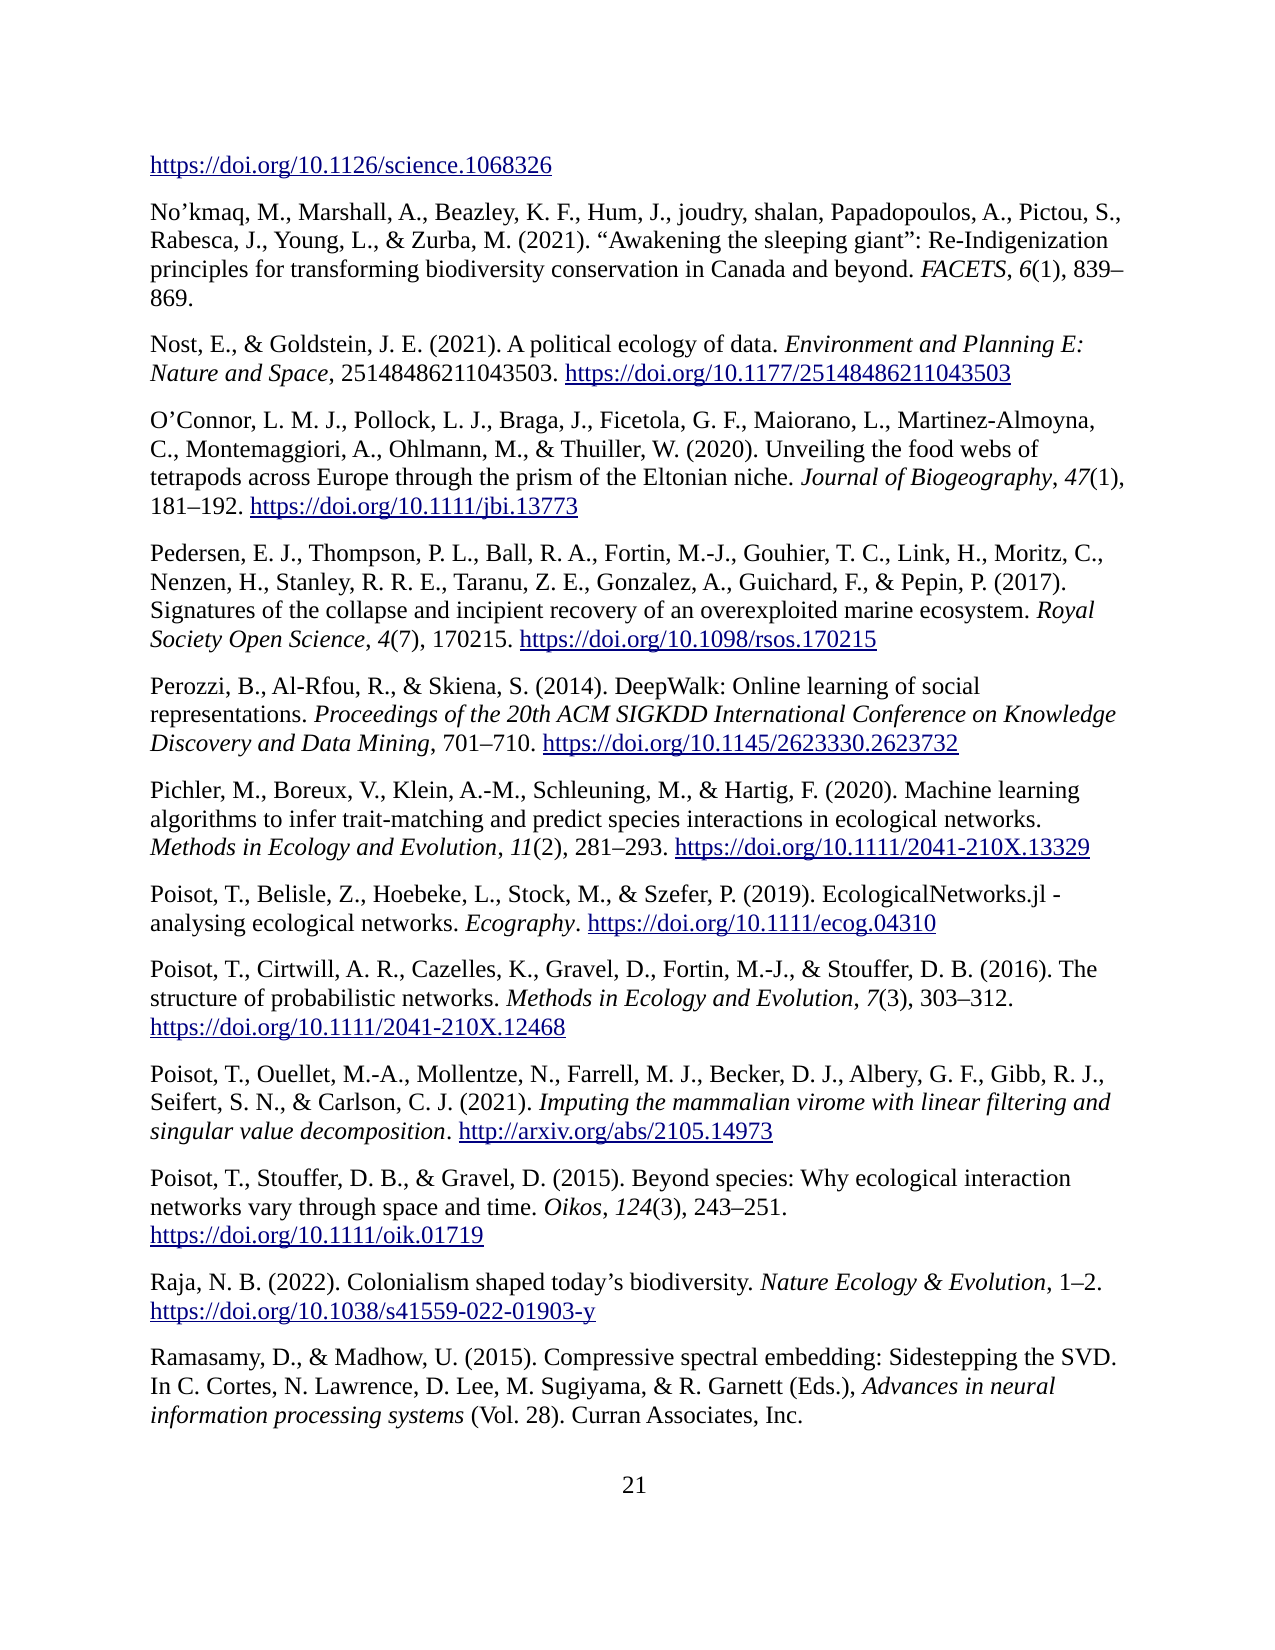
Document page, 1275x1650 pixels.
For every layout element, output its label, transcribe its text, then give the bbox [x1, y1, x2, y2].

text No’kmaq, M., Marshall, A., Beazley, K. F., Hum, J., joudry, shalan, Papadopoulos, A., Pictou, S., Rabesca, J., Young, L., & Zurba, M. (2021). “Awakening the sleeping giant”: Re-Indigenization principles for transforming biodiversity conservation in Canada and beyond. FACETS, 6(1), 839–869. [150, 197, 1125, 312]
text Nost, E., & Goldstein, J. E. (2021). A political ecology of data. Environment and Planning E: Nature and Space, 25148486211043503. https://doi.org/10.1177/25148486211043503 [150, 329, 1125, 387]
text Pichler, M., Boreux, V., Klein, A.-M., Schleuning, M., & Hartig, F. (2020). Machine learning algorithms to infer trait-matching and predict species interactions in ecological networks. Methods in Ecology and Evolution, 11(2), 281–293. https://doi.org/10.1111/2041-210X.13329 [150, 775, 1125, 861]
text Poisot, T., Belisle, Z., Hoebeke, L., Stock, M., & Szefer, P. (2019). EcologicalNetworks.jl - analysing ecological networks. Ecography. https://doi.org/10.1111/ecog.04310 [150, 879, 1125, 937]
text Perozzi, B., Al-Rfou, R., & Skiena, S. (2014). DeepWalk: Online learning of social representations. Proceedings of the 20th ACM SIGKDD International Conference on Knowledge Discovery and Data Mining, 701–710. https://doi.org/10.1145/2623330.2623732 [150, 671, 1125, 757]
text Ramasamy, D., & Madhow, U. (2015). Compressive spectral embedding: Sidestepping the SVD. In C. Cortes, N. Lawrence, D. Lee, M. Sugiyama, & R. Garnett (Eds.), Advances in neural information processing systems (Vol. 28). Curran Associates, Inc. [150, 1342, 1125, 1429]
text O’Connor, L. M. J., Pollock, L. J., Braga, J., Ficetola, G. F., Maiorano, L., Martinez‐Almoyna, C., Montemaggiori, A., Ohlmann, M., & Thuiller, W. (2020). Unveiling the food webs of tetrapods across Europe through the prism of the Eltonian niche. Journal of Biogeography, 47(1), 181–192. https://doi.org/10.1111/jbi.13773 [150, 405, 1125, 520]
text Pedersen, E. J., Thompson, P. L., Ball, R. A., Fortin, M.-J., Gouhier, T. C., Link, H., Moritz, C., Nenzen, H., Stanley, R. R. E., Taranu, Z. E., Gonzalez, A., Guichard, F., & Pepin, P. (2017). Signatures of the collapse and incipient recovery of an overexploited marine ecosystem. Royal Society Open Science, 4(7), 170215. https://doi.org/10.1098/rsos.170215 [150, 538, 1125, 653]
text Raja, N. B. (2022). Colonialism shaped today’s biodiversity. Nature Ecology & Evolution, 1–2. https://doi.org/10.1038/s41559-022-01903-y [150, 1267, 1125, 1324]
text https://doi.org/10.1126/science.1068326 [150, 150, 1125, 179]
text Poisot, T., Cirtwill, A. R., Cazelles, K., Gravel, D., Fortin, M.-J., & Stouffer, D. B. (2016). The structure of probabilistic networks. Methods in Ecology and Evolution, 7(3), 303–312. https://doi.org/10.1111/2041-210X.12468 [150, 954, 1125, 1041]
text Poisot, T., Ouellet, M.-A., Mollentze, N., Farrell, M. J., Becker, D. J., Albery, G. F., Gibb, R. J., Seifert, S. N., & Carlson, C. J. (2021). Imputing the mammalian virome with linear filtering and singular value decomposition. http://arxiv.org/abs/2105.14973 [150, 1059, 1125, 1145]
text Poisot, T., Stouffer, D. B., & Gravel, D. (2015). Beyond species: Why ecological interaction networks vary through space and time. Oikos, 124(3), 243–251. https://doi.org/10.1111/oik.01719 [150, 1163, 1125, 1249]
